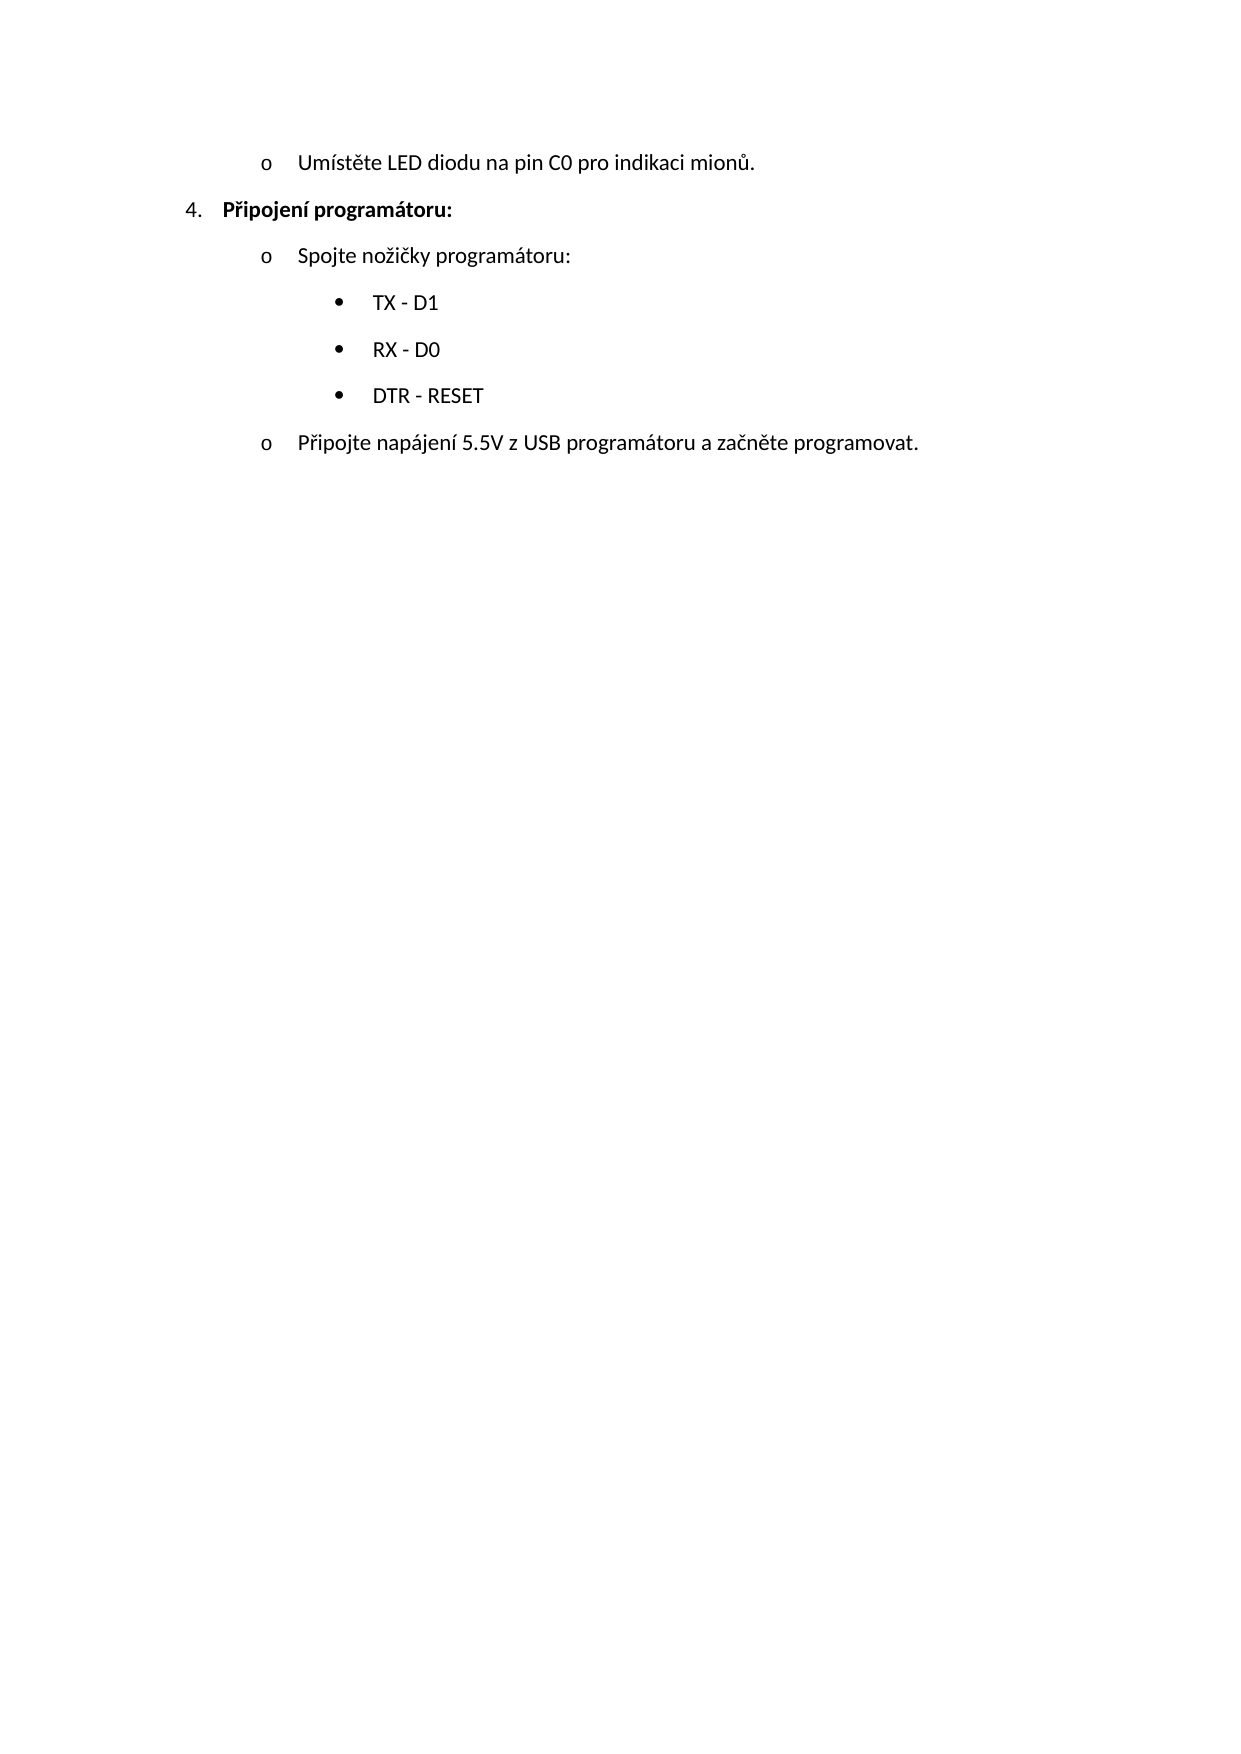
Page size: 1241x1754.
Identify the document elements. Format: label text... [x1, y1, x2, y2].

list Umístěte LED diodu na pin C0 pro indikaci mionů. [260, 148, 1093, 176]
list Spojte nožičky programátoru: [260, 241, 1093, 270]
list Připojte napájení 5.5V z USB programátoru a začněte programovat. [260, 428, 1093, 457]
list Připojení programátoru: [185, 195, 1093, 223]
list TX - D1 [335, 288, 1093, 317]
list RX - D0 [335, 335, 1093, 363]
list DTR - RESET [335, 382, 1093, 410]
